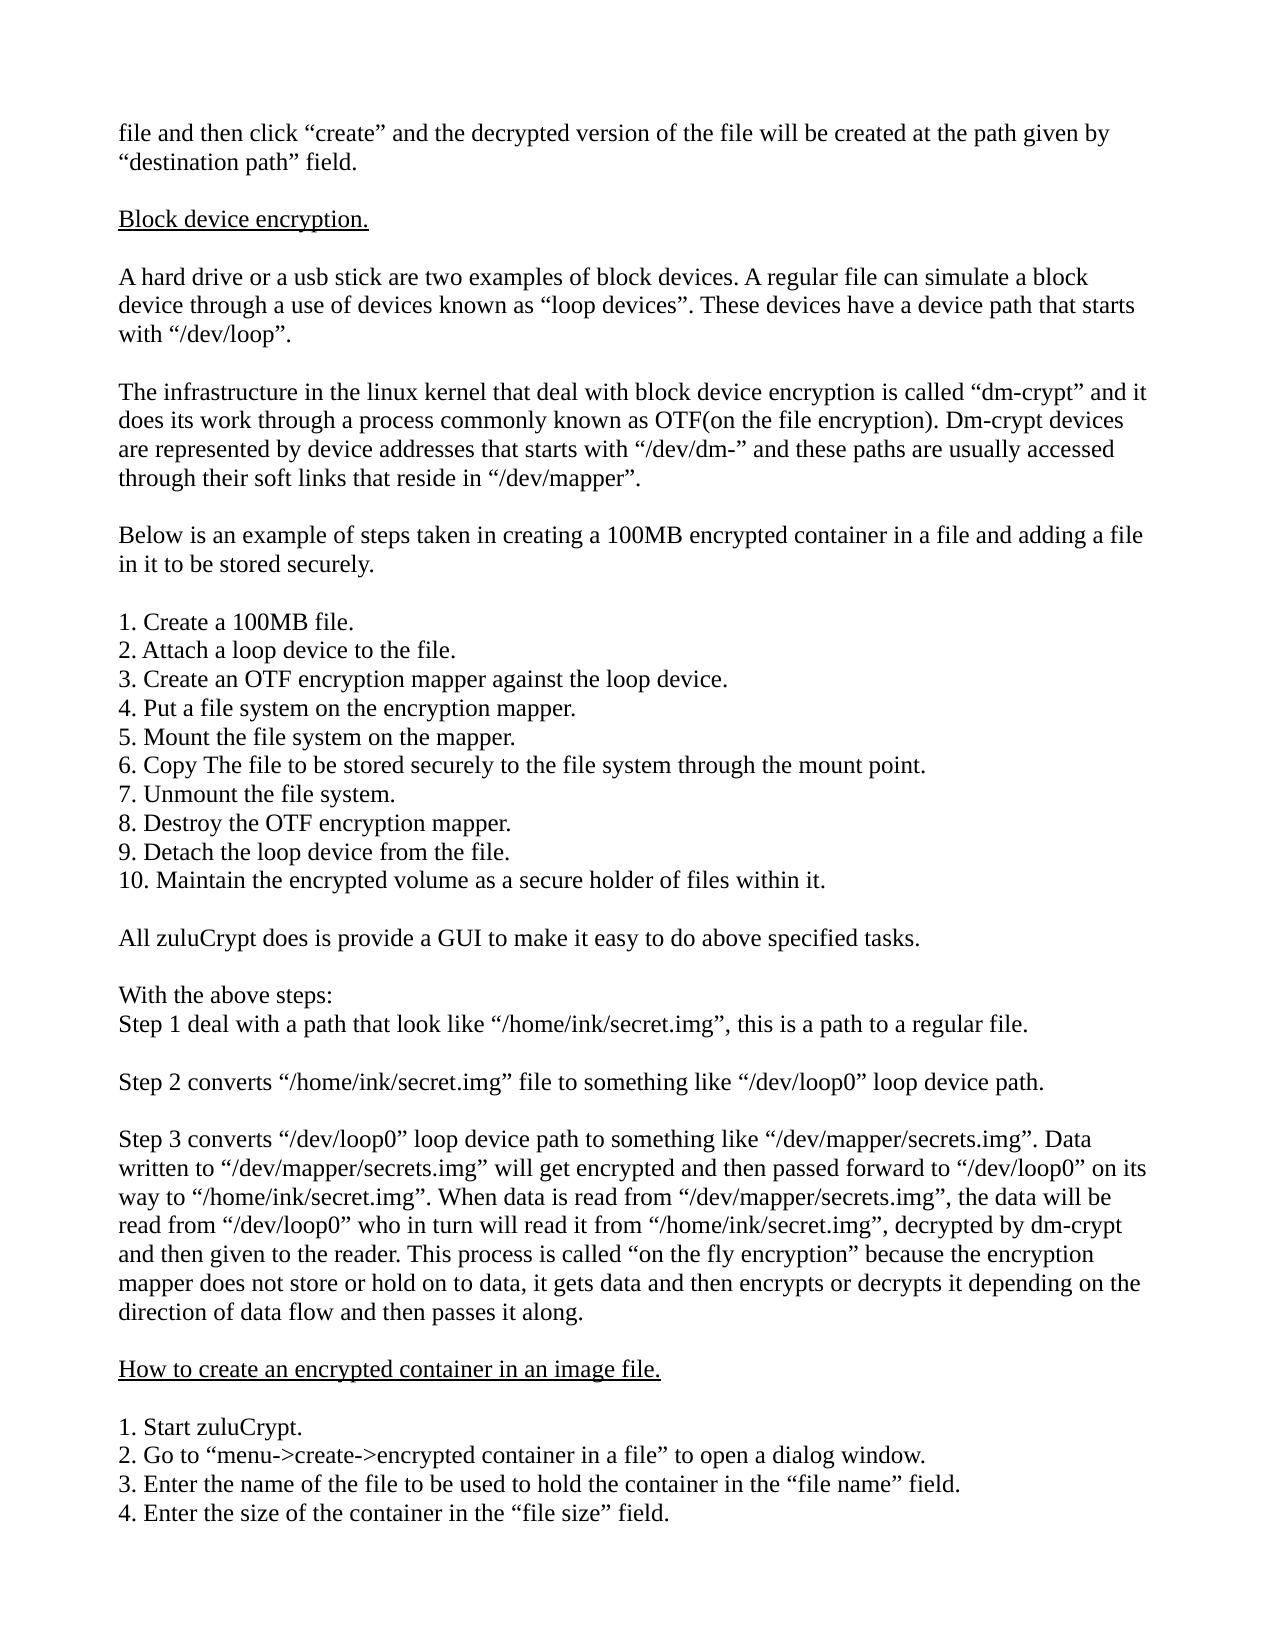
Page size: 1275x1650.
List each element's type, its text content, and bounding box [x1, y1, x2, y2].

text Step 2 converts “/home/ink/secret.img” file to something like “/dev/loop0” loop device path. [118, 1067, 1157, 1096]
text The infrastructure in the linux kernel that deal with block device encryption is called “dm-crypt” and it does its work through a process commonly known as OTF(on the file encryption). Dm-crypt devices are represented by device addresses that starts with “/dev/dm-” and these paths are usually accessed through their soft links that reside in “/dev/mapper”. [118, 377, 1157, 492]
text 6. Copy The file to be stored securely to the file system through the mount point. [118, 751, 1157, 779]
text 3. Enter the name of the file to be used to hold the container in the “file name” field. [118, 1469, 1157, 1498]
text With the above steps: [118, 981, 1157, 1009]
text 3. Create an OTF encryption mapper against the loop device. [118, 664, 1157, 693]
text Step 1 deal with a path that look like “/home/ink/secret.img”, this is a path to a regular file. [118, 1009, 1157, 1038]
text Step 3 converts “/dev/loop0” loop device path to something like “/dev/mapper/secrets.img”. Data written to “/dev/mapper/secrets.img” will get encrypted and then passed forward to “/dev/loop0” on its way to “/home/ink/secret.img”. When data is read from “/dev/mapper/secrets.img”, the data will be read from “/dev/loop0” who in turn will read it from “/home/ink/secret.img”, decrypted by dm-crypt and then given to the reader. This process is called “on the fly encryption” because the encryption mapper does not store or hold on to data, it gets data and then encrypts or decrypts it depending on the direction of data flow and then passes it along. [118, 1124, 1157, 1326]
text file and then click “create” and the decrypted version of the file will be created at the path given by “destination path” field. [118, 118, 1157, 176]
text 4. Put a file system on the encryption mapper. [118, 693, 1157, 722]
text All zuluCrypt does is provide a GUI to make it easy to do above specified tasks. [118, 923, 1157, 952]
text 2. Go to “menu->create->encrypted container in a file” to open a dialog window. [118, 1441, 1157, 1469]
text 4. Enter the size of the container in the “file size” field. [118, 1498, 1157, 1527]
text Block device encryption. [118, 204, 1157, 233]
text 1. Start zuluCrypt. [118, 1412, 1157, 1441]
text 9. Detach the loop device from the file. [118, 837, 1157, 866]
text 1. Create a 100MB file. [118, 607, 1157, 636]
text How to create an encrypted container in an image file. [118, 1354, 1157, 1383]
text 10. Maintain the encrypted volume as a secure holder of files within it. [118, 866, 1157, 894]
text 7. Unmount the file system. [118, 779, 1157, 808]
text A hard drive or a usb stick are two examples of block devices. A regular file can simulate a block device through a use of devices known as “loop devices”. These devices have a device path that starts with “/dev/loop”. [118, 262, 1157, 348]
text 2. Attach a loop device to the file. [118, 636, 1157, 664]
text Below is an example of steps taken in creating a 100MB encrypted container in a file and adding a file in it to be stored securely. [118, 521, 1157, 578]
text 5. Mount the file system on the mapper. [118, 722, 1157, 751]
text 8. Destroy the OTF encryption mapper. [118, 808, 1157, 837]
